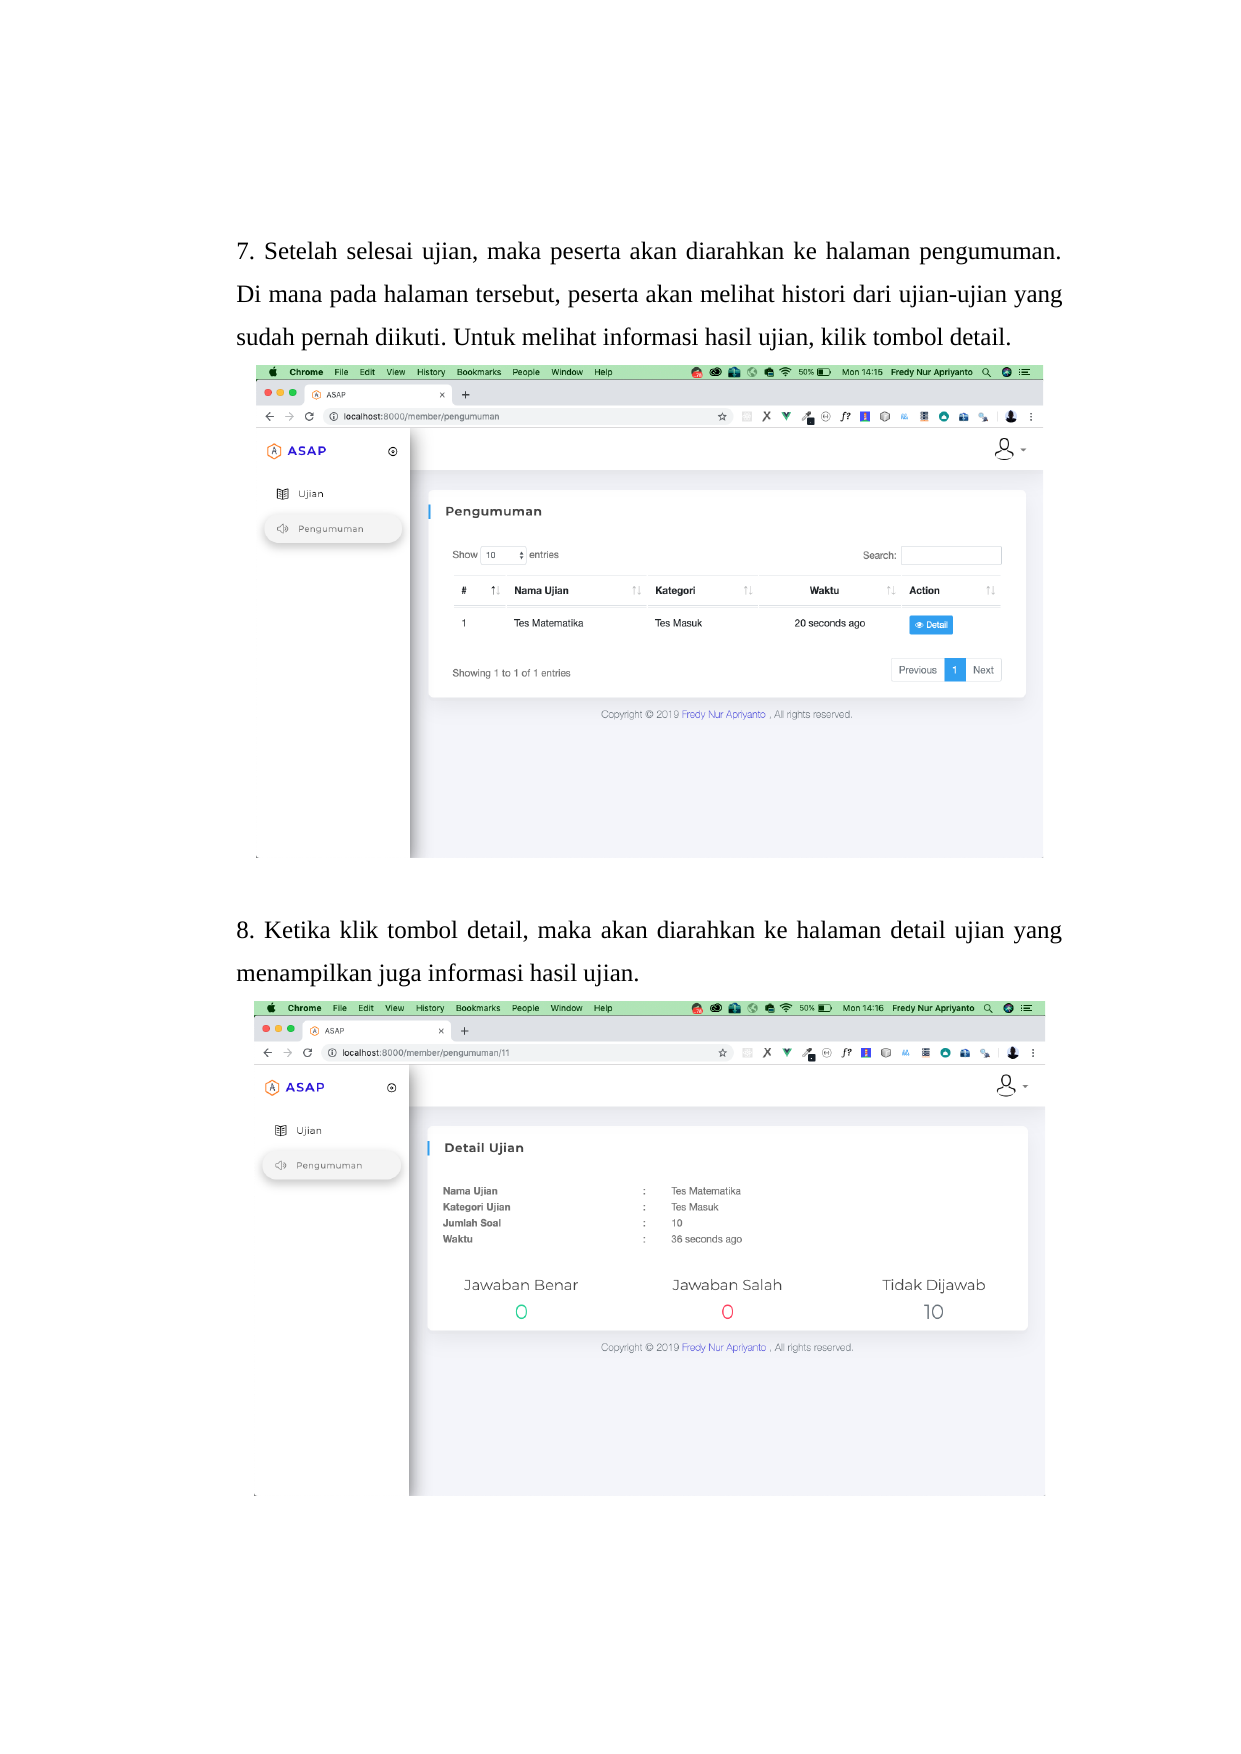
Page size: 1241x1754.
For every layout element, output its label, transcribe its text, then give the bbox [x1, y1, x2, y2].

text 8. Ketika klik tombol detail, maka akan diarahkan ke halaman detail ujian yang menampilkan juga informasi hasil ujian. [236, 915, 1063, 987]
picture [254, 1001, 1046, 1496]
text 7. Setelah selesai ujian, maka peserta akan diarahkan ke halaman pengumuman. Di mana pada halaman tersebut, peserta akan melihat histori dari ujian-ujian yang sudah pernah diikuti. Untuk melihat informasi hasil ujian, kilik tombol detail. [236, 236, 1063, 351]
picture [256, 365, 1044, 858]
